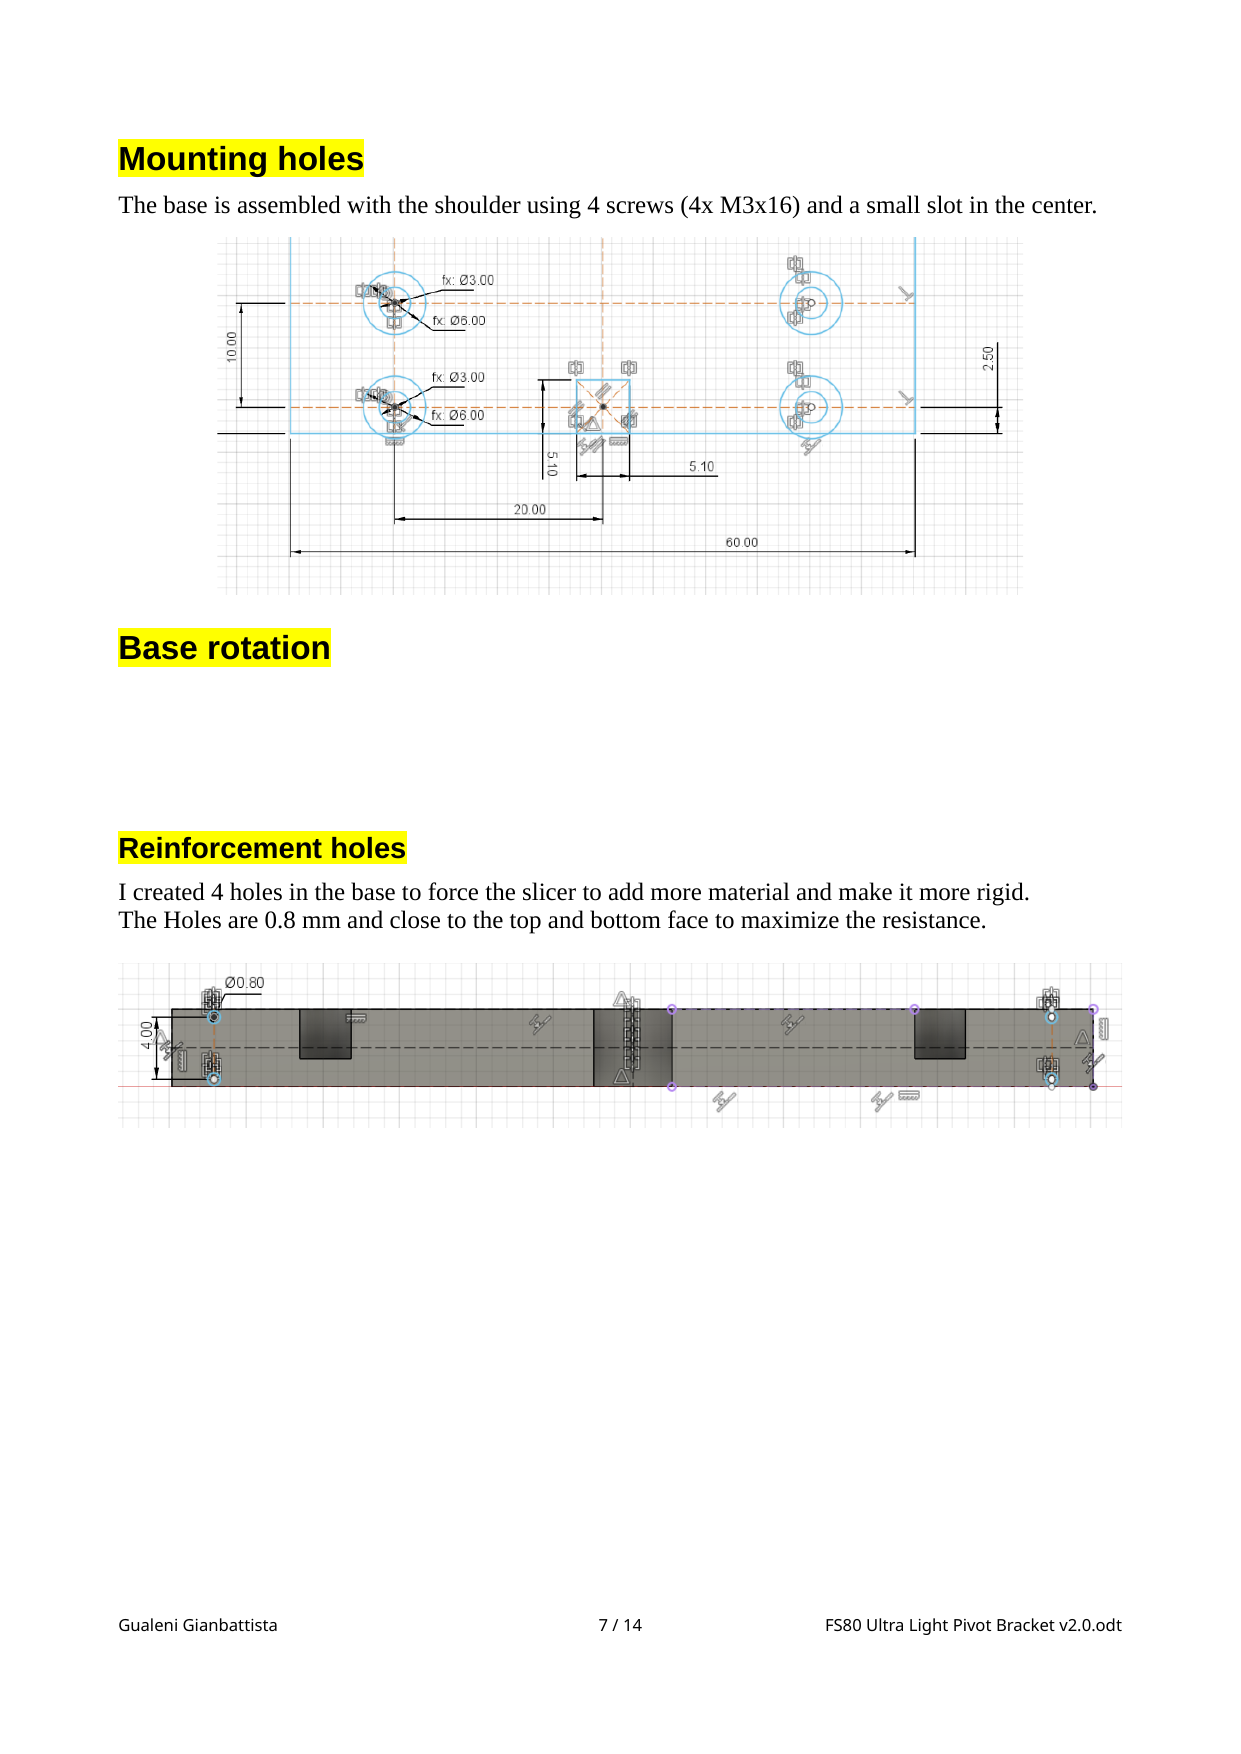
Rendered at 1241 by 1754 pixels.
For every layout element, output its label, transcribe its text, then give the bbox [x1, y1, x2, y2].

picture [217, 237, 1024, 595]
subtitle Base rotation [118, 628, 1122, 667]
text I created 4 holes in the base to force the slicer to add more material and make it more rigid. [118, 877, 1122, 906]
picture [118, 963, 1123, 1128]
subtitle Reinforcement holes [118, 831, 1122, 864]
text The base is assembled with the shoulder using 4 screws (4x M3x16) and a small slot in the center. [118, 190, 1122, 219]
subtitle Mounting holes [118, 139, 1122, 177]
text The Holes are 0.8 mm and close to the top and bottom face to maximize the resistance. [118, 906, 1122, 934]
